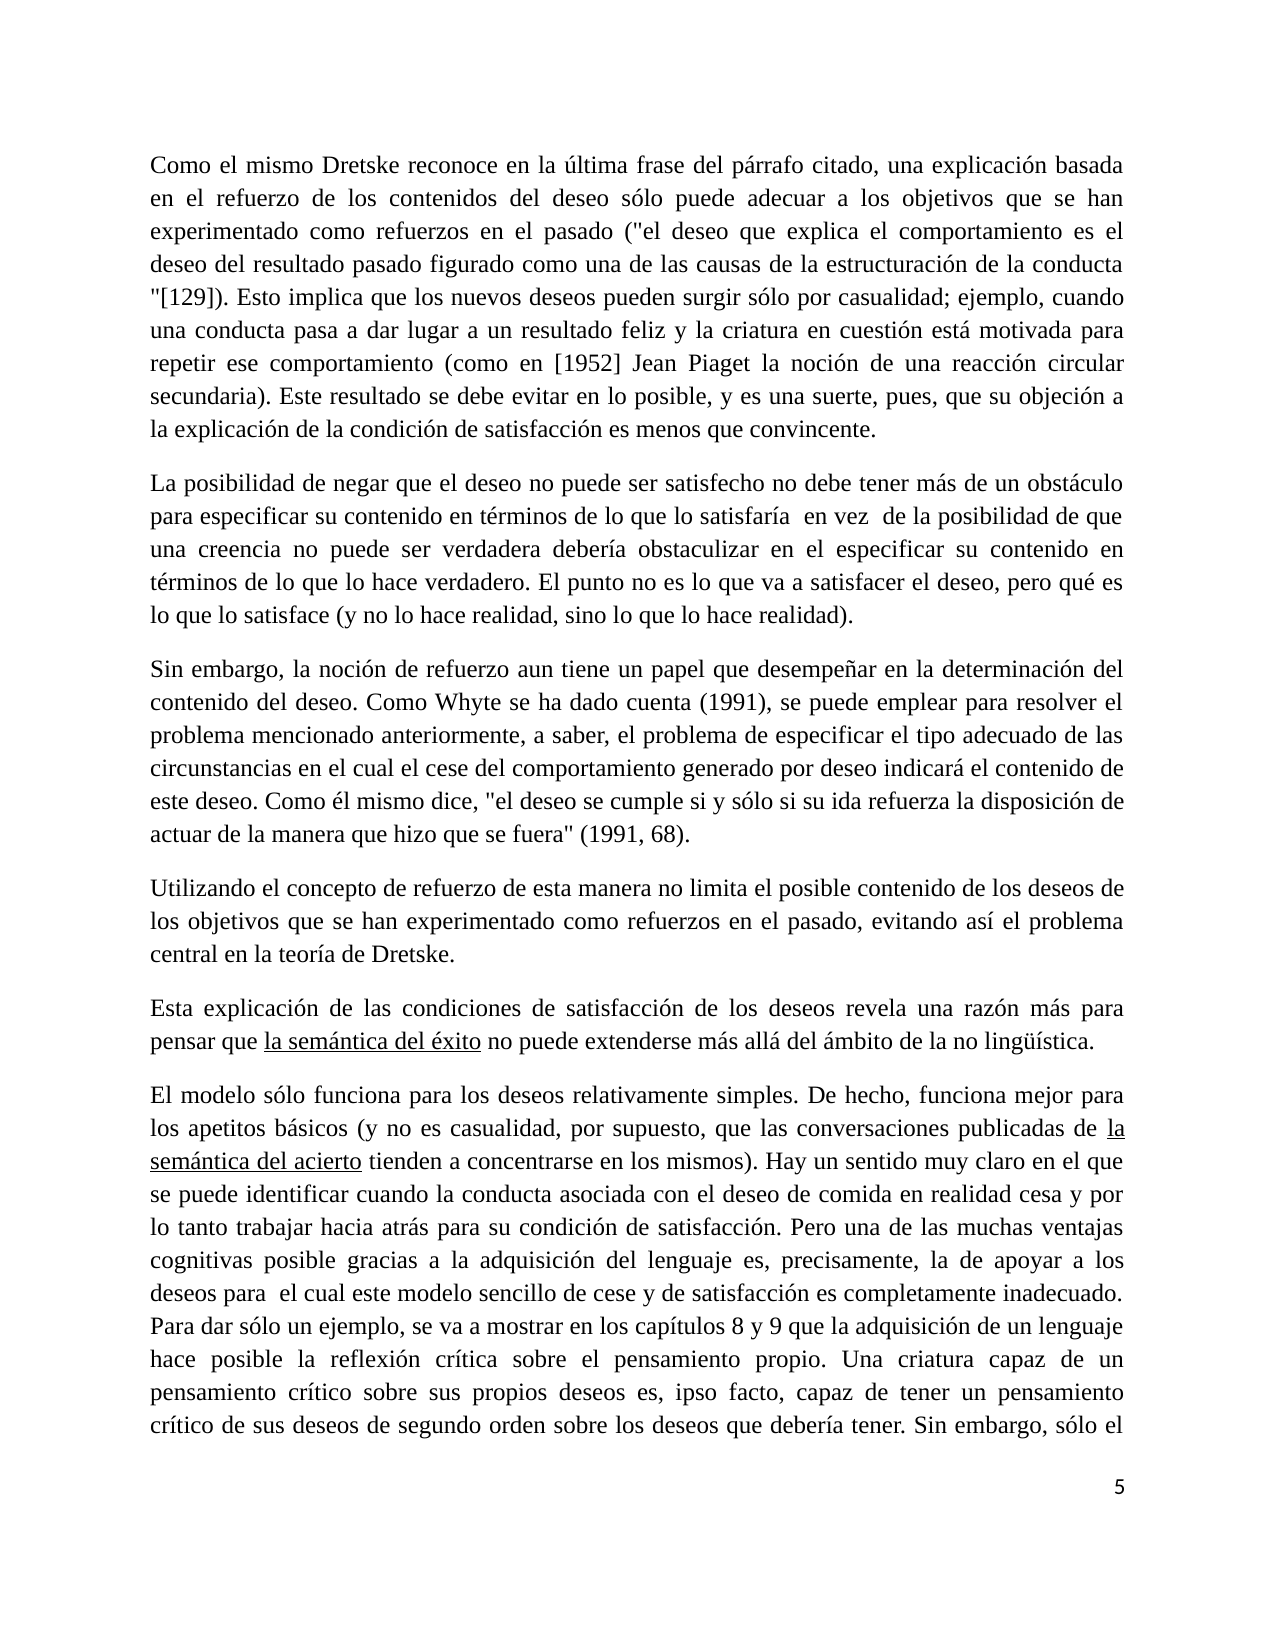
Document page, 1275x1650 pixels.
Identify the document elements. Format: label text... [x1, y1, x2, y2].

text Esta explicación de las condiciones de satisfacción de los deseos revela una razón más para pensar que la semántica del éxito no puede extenderse más allá del ámbito de la no lingüística. [150, 993, 1125, 1054]
text Como el mismo Dretske reconoce en la última frase del párrafo citado, una explicación basada en el refuerzo de los contenidos del deseo sólo puede adecuar a los objetivos que se han experimentado como refuerzos en el pasado ("el deseo que explica el comportamiento es el deseo del resultado pasado figurado como una de las causas de la estructuración de la conducta "[129]). Esto implica que los nuevos deseos pueden surgir sólo por casualidad; ejemplo, cuando una conducta pasa a dar lugar a un resultado feliz y la criatura en cuestión está motivada para repetir ese comportamiento (como en [1952] Jean Piaget la noción de una reacción circular secundaria). Este resultado se debe evitar en lo posible, y es una suerte, pues, que su objeción a la explicación de la condición de satisfacción es menos que convincente. [150, 150, 1125, 443]
text El modelo sólo funciona para los deseos relativamente simples. De hecho, funciona mejor para los apetitos básicos (y no es casualidad, por supuesto, que las conversaciones publicadas de la semántica del acierto tienden a concentrarse en los mismos). Hay un sentido muy claro en el que se puede identificar cuando la conducta asociada con el deseo de comida en realidad cesa y por lo tanto trabajar hacia atrás para su condición de satisfacción. Pero una de las muchas ventajas cognitivas posible gracias a la adquisición del lenguaje es, precisamente, la de apoyar a los deseos para el cual este modelo sencillo de cese y de satisfacción es completamente inadecuado. Para dar sólo un ejemplo, se va a mostrar en los capítulos 8 y 9 que la adquisición de un lenguaje hace posible la reflexión crítica sobre el pensamiento propio. Una criatura capaz de un pensamiento crítico sobre sus propios deseos es, ipso facto, capaz de tener un pensamiento crítico de sus deseos de segundo orden sobre los deseos que debería tener. Sin embargo, sólo el [150, 1080, 1125, 1439]
text Sin embargo, la noción de refuerzo aun tiene un papel que desempeñar en la determinación del contenido del deseo. Como Whyte se ha dado cuenta (1991), se puede emplear para resolver el problema mencionado anteriormente, a saber, el problema de especificar el tipo adecuado de las circunstancias en el cual el cese del comportamiento generado por deseo indicará el contenido de este deseo. Como él mismo dice, "el deseo se cumple si y sólo si su ida refuerza la disposición de actuar de la manera que hizo que se fuera" (1991, 68). [150, 654, 1125, 848]
text Utilizando el concepto de refuerzo de esta manera no limita el posible contenido de los deseos de los objetivos que se han experimentado como refuerzos en el pasado, evitando así el problema central en la teoría de Dretske. [150, 873, 1125, 968]
text La posibilidad de negar que el deseo no puede ser satisfecho no debe tener más de un obstáculo para especificar su contenido en términos de lo que lo satisfaría en vez de la posibilidad de que una creencia no puede ser verdadera debería obstaculizar en el especificar su contenido en términos de lo que lo hace verdadero. El punto no es lo que va a satisfacer el deseo, pero qué es lo que lo satisface (y no lo hace realidad, sino lo que lo hace realidad). [150, 468, 1125, 629]
